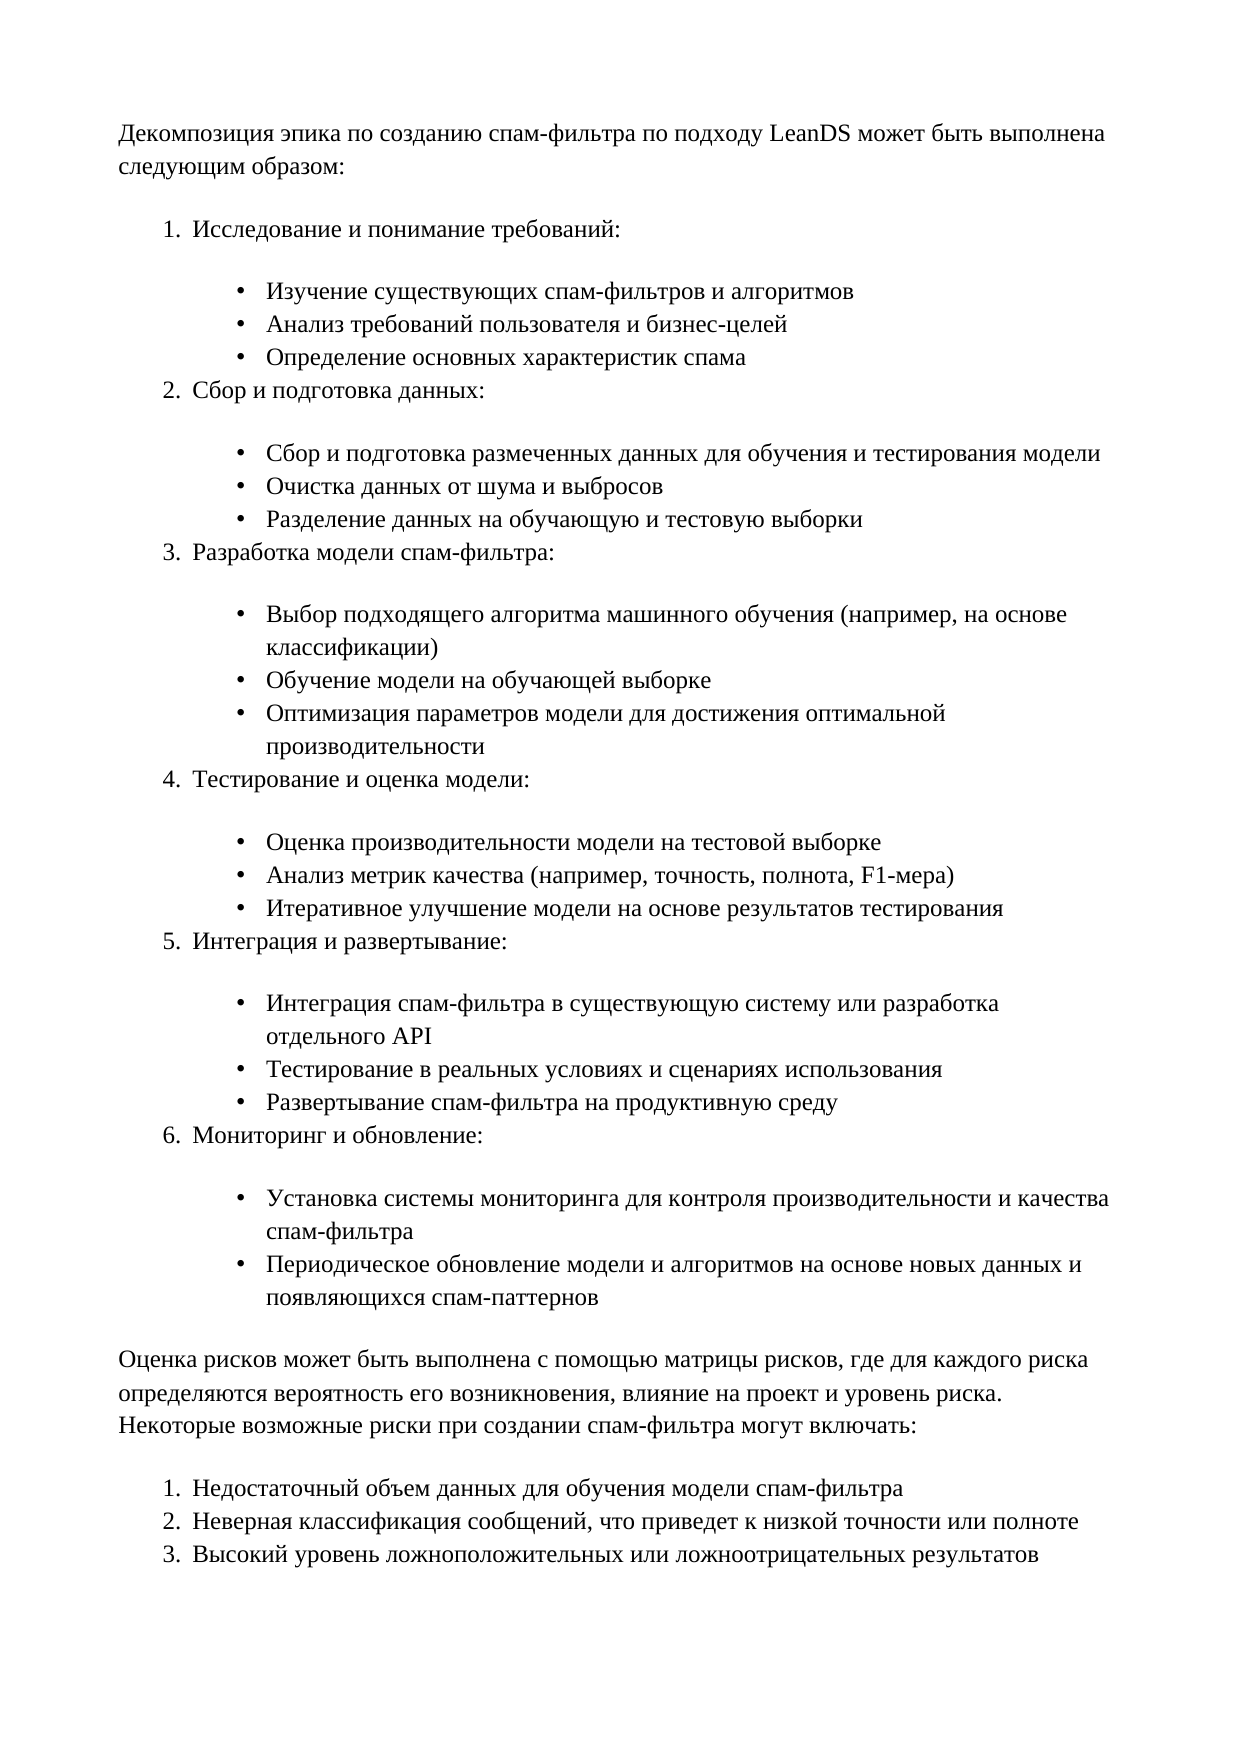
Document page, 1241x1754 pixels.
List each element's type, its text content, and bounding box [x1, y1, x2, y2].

list Недостаточный объем данных для обучения модели спам-фильтра [162, 1473, 1122, 1502]
list Сбор и подготовка размеченных данных для обучения и тестирования модели [236, 438, 1122, 466]
list Итеративное улучшение модели на основе результатов тестирования [236, 893, 1122, 922]
list Обучение модели на обучающей выборке [236, 665, 1122, 694]
list Установка системы мониторинга для контроля производительности и качества спам-фильтра [236, 1183, 1122, 1245]
list Интеграция спам-фильтра в существующую систему или разработка отдельного API [236, 988, 1122, 1050]
list Сбор и подготовка данных: [162, 375, 1122, 404]
list Исследование и понимание требований: [162, 214, 1122, 242]
list Тестирование и оценка модели: [162, 764, 1122, 793]
list Высокий уровень ложноположительных или ложноотрицательных результатов [162, 1539, 1122, 1568]
list Очистка данных от шума и выбросов [236, 471, 1122, 499]
list Оценка производительности модели на тестовой выборке [236, 827, 1122, 856]
list Изучение существующих спам-фильтров и алгоритмов [236, 276, 1122, 305]
list Тестирование в реальных условиях и сценариях использования [236, 1054, 1122, 1083]
list Интеграция и развертывание: [162, 926, 1122, 955]
list Неверная классификация сообщений, что приведет к низкой точности или полноте [162, 1506, 1122, 1535]
list Анализ требований пользователя и бизнес-целей [236, 309, 1122, 338]
list Мониторинг и обновление: [162, 1121, 1122, 1149]
list Разработка модели спам-фильтра: [162, 537, 1122, 566]
list Определение основных характеристик спама [236, 342, 1122, 371]
text Оценка рисков может быть выполнена с помощью матрицы рисков, где для каждого риска определяются вероятность его возникновения, влияние на проект и уровень риска. Некоторые возможные риски при создании спам-фильтра могут включать: [118, 1344, 1122, 1439]
list Разделение данных на обучающую и тестовую выборки [236, 504, 1122, 532]
list Анализ метрик качества (например, точность, полнота, F1-мера) [236, 860, 1122, 889]
list Оптимизация параметров модели для достижения оптимальной производительности [236, 698, 1122, 760]
list Выбор подходящего алгоритма машинного обучения (например, на основе классификации) [236, 599, 1122, 661]
list Периодическое обновление модели и алгоритмов на основе новых данных и появляющихся спам-паттернов [236, 1249, 1122, 1311]
list Развертывание спам-фильтра на продуктивную среду [236, 1087, 1122, 1116]
text Декомпозиция эпика по созданию спам-фильтра по подходу LeanDS может быть выполнена следующим образом: [118, 118, 1122, 180]
